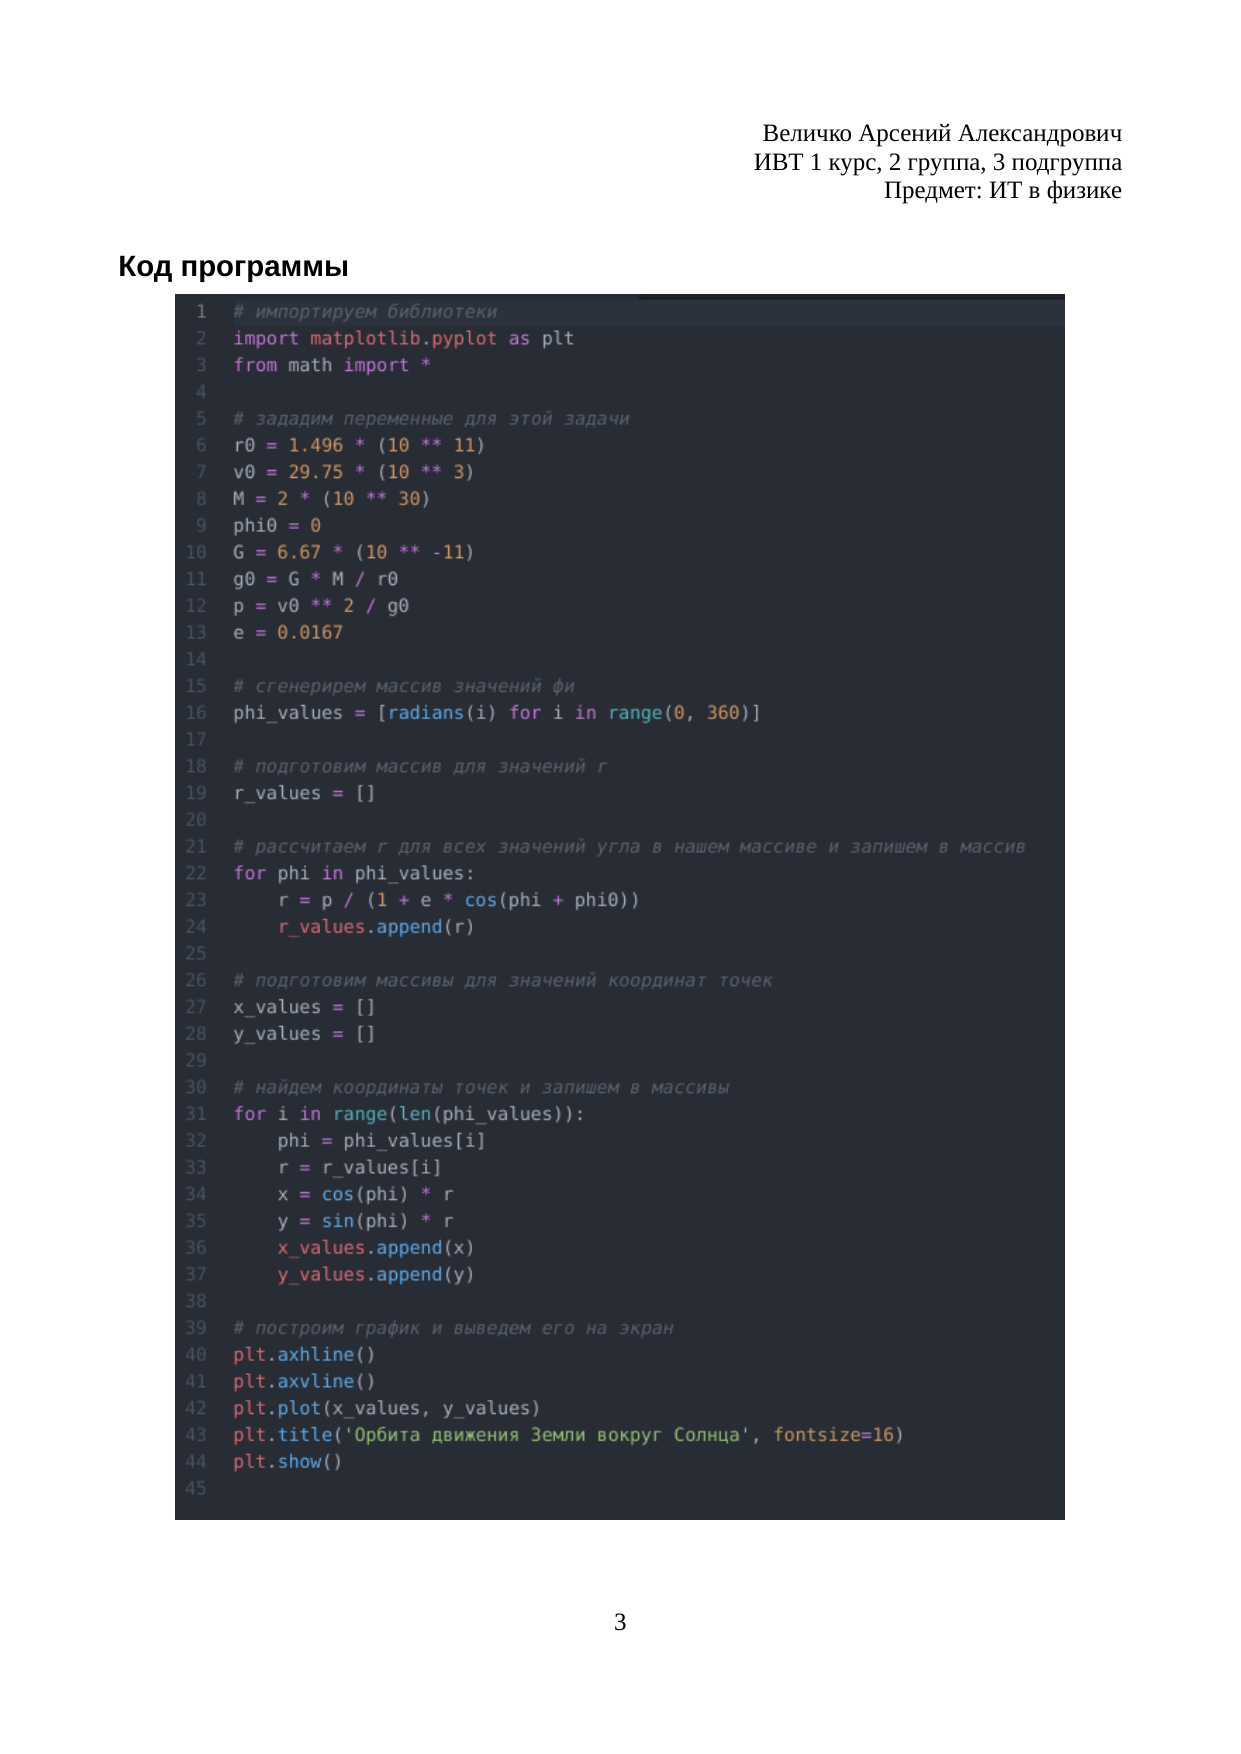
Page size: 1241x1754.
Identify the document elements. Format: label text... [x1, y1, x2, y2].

subtitle Код программы [118, 248, 1122, 282]
picture [175, 294, 1065, 1520]
